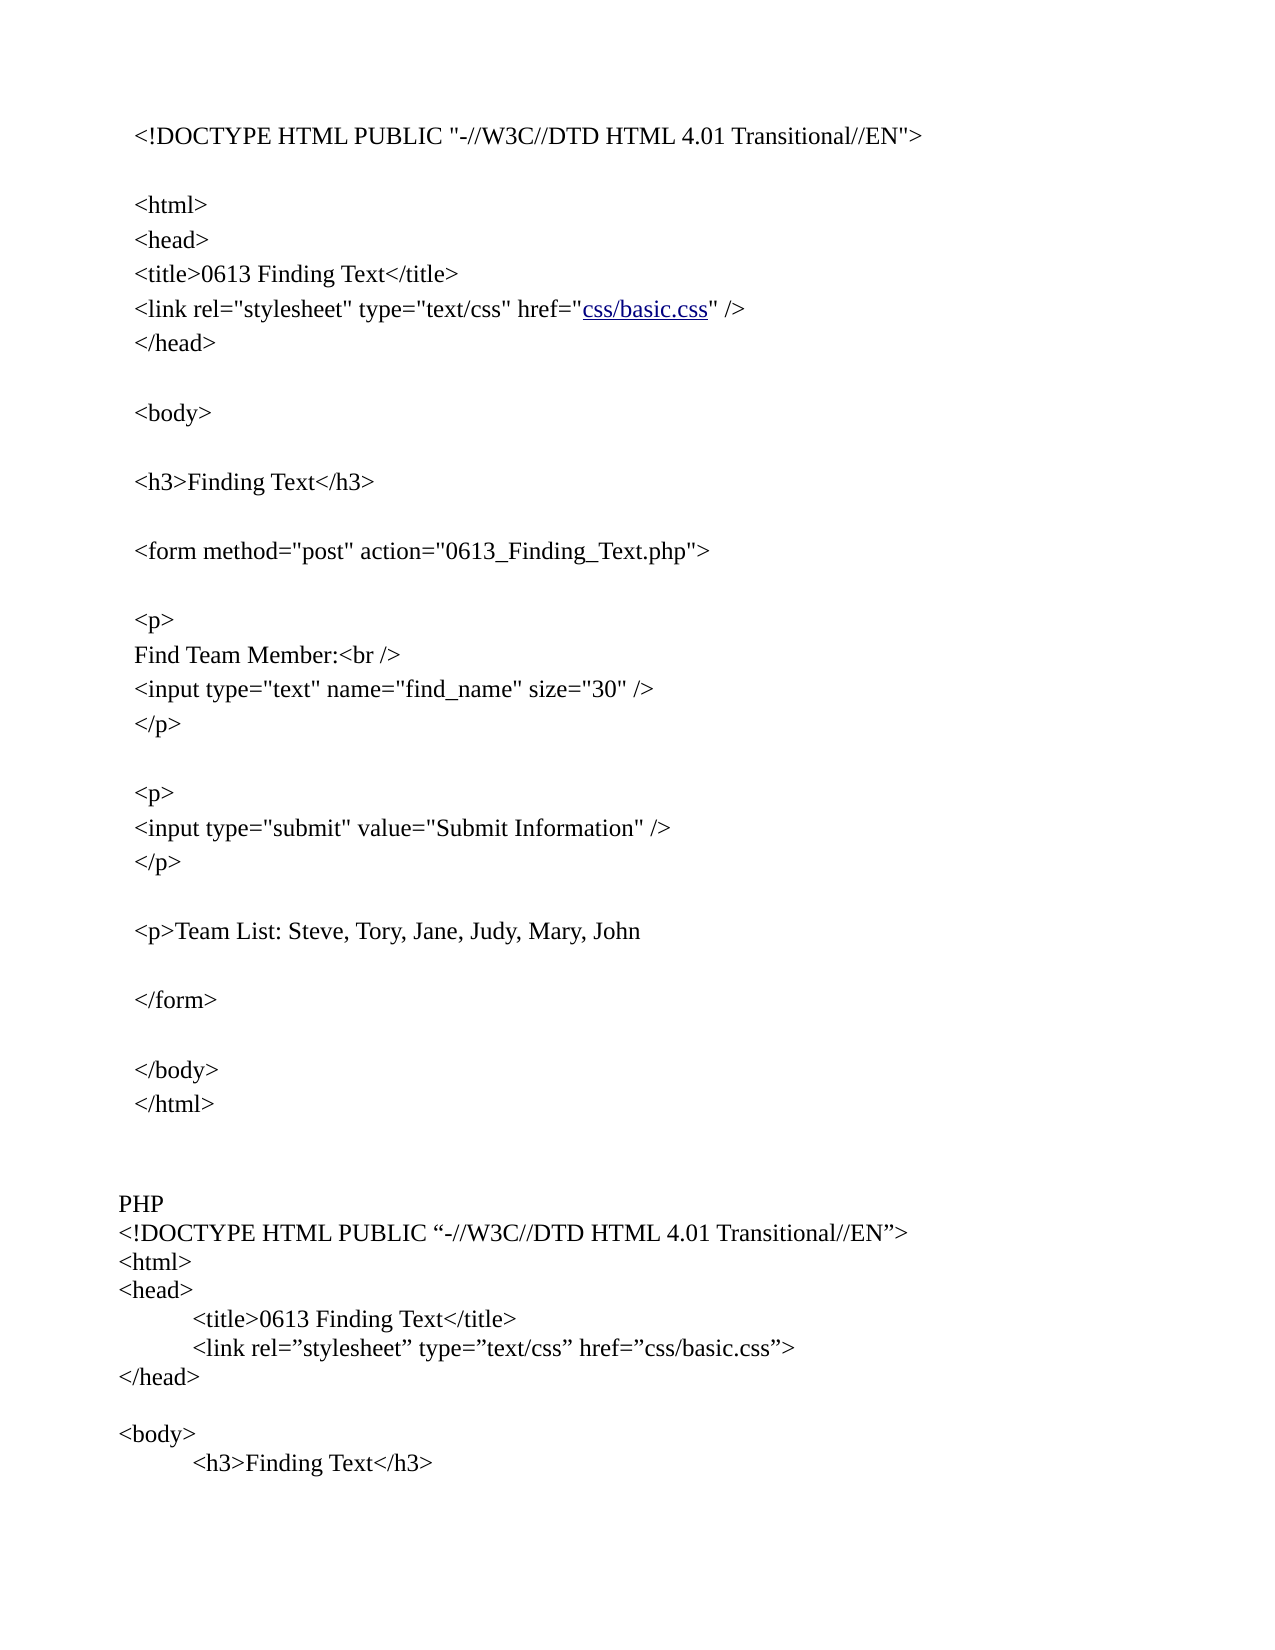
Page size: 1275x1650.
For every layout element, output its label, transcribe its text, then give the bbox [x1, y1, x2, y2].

table_cell [118, 499, 131, 533]
table_cell [118, 395, 131, 429]
table_cell [131, 360, 928, 395]
text <title>0613 Finding Text</title> [118, 1304, 1157, 1333]
table_cell [118, 291, 131, 326]
table_cell [118, 1086, 131, 1121]
table_cell [131, 879, 928, 913]
table_cell [118, 602, 131, 637]
table_cell [131, 429, 928, 464]
table_cell [118, 326, 131, 360]
table_header <!DOCTYPE HTML PUBLIC "-//W3C//DTD HTML 4.01 Transitional//EN"> [131, 118, 928, 153]
table_cell <p> [131, 602, 928, 637]
table_cell [118, 637, 131, 671]
table_cell <p>Team List: Steve, Tory, Jane, Judy, Mary, John [131, 914, 928, 948]
table_cell [118, 533, 131, 568]
table_cell [118, 741, 131, 775]
table_cell [118, 948, 131, 983]
table_cell <input type="text" name="find_name" size="30" /> [131, 671, 928, 706]
table_cell [118, 914, 131, 948]
table_cell [131, 1017, 928, 1052]
table_cell <link rel="stylesheet" type="text/css" href="css/basic.css" /> [131, 291, 928, 326]
table_cell [118, 706, 131, 741]
table_cell </head> [131, 326, 928, 360]
text <body> [118, 1419, 1157, 1448]
table_cell [118, 844, 131, 879]
table_cell [118, 360, 131, 395]
text <h3>Finding Text</h3> [118, 1448, 1157, 1477]
table_cell <p> [131, 775, 928, 810]
text <!DOCTYPE HTML PUBLIC “-//W3C//DTD HTML 4.01 Transitional//EN”> [118, 1218, 1157, 1247]
text <link rel=”stylesheet” type=”text/css” href=”css/basic.css”> [118, 1333, 1157, 1362]
table_cell <body> [131, 395, 928, 429]
table_cell </p> [131, 844, 928, 879]
table_cell <input type="submit" value="Submit Information" /> [131, 810, 928, 844]
table_cell [118, 256, 131, 291]
table_cell [131, 741, 928, 775]
table_cell [131, 153, 928, 187]
text </head> [118, 1362, 1157, 1390]
table_cell [131, 499, 928, 533]
text <html> [118, 1247, 1157, 1275]
table_header [118, 118, 131, 153]
table_cell [118, 429, 131, 464]
table_cell [118, 1121, 131, 1132]
table_cell [131, 568, 928, 602]
table_cell [118, 153, 131, 187]
table_cell Find Team Member:<br /> [131, 637, 928, 671]
table_cell [118, 983, 131, 1017]
table_cell [118, 810, 131, 844]
table_cell [118, 464, 131, 498]
table_cell [118, 568, 131, 602]
table_cell </form> [131, 983, 928, 1017]
table_cell [131, 1121, 928, 1132]
table_cell <h3>Finding Text</h3> [131, 464, 928, 498]
text <head> [118, 1275, 1157, 1304]
table_cell <html> [131, 187, 928, 222]
table_cell <form method="post" action="0613_Finding_Text.php"> [131, 533, 928, 568]
table_cell <head> [131, 222, 928, 256]
table_cell [118, 1052, 131, 1086]
table_cell </body> [131, 1052, 928, 1086]
table_cell </html> [131, 1086, 928, 1121]
table_cell <title>0613 Finding Text</title> [131, 256, 928, 291]
table_cell </p> [131, 706, 928, 741]
table_cell [118, 187, 131, 222]
table_cell [118, 1017, 131, 1052]
text PHP [118, 1189, 1157, 1218]
table_cell [131, 948, 928, 983]
table_cell [118, 775, 131, 810]
table_cell [118, 879, 131, 913]
table_cell [118, 671, 131, 706]
table_cell [118, 222, 131, 256]
